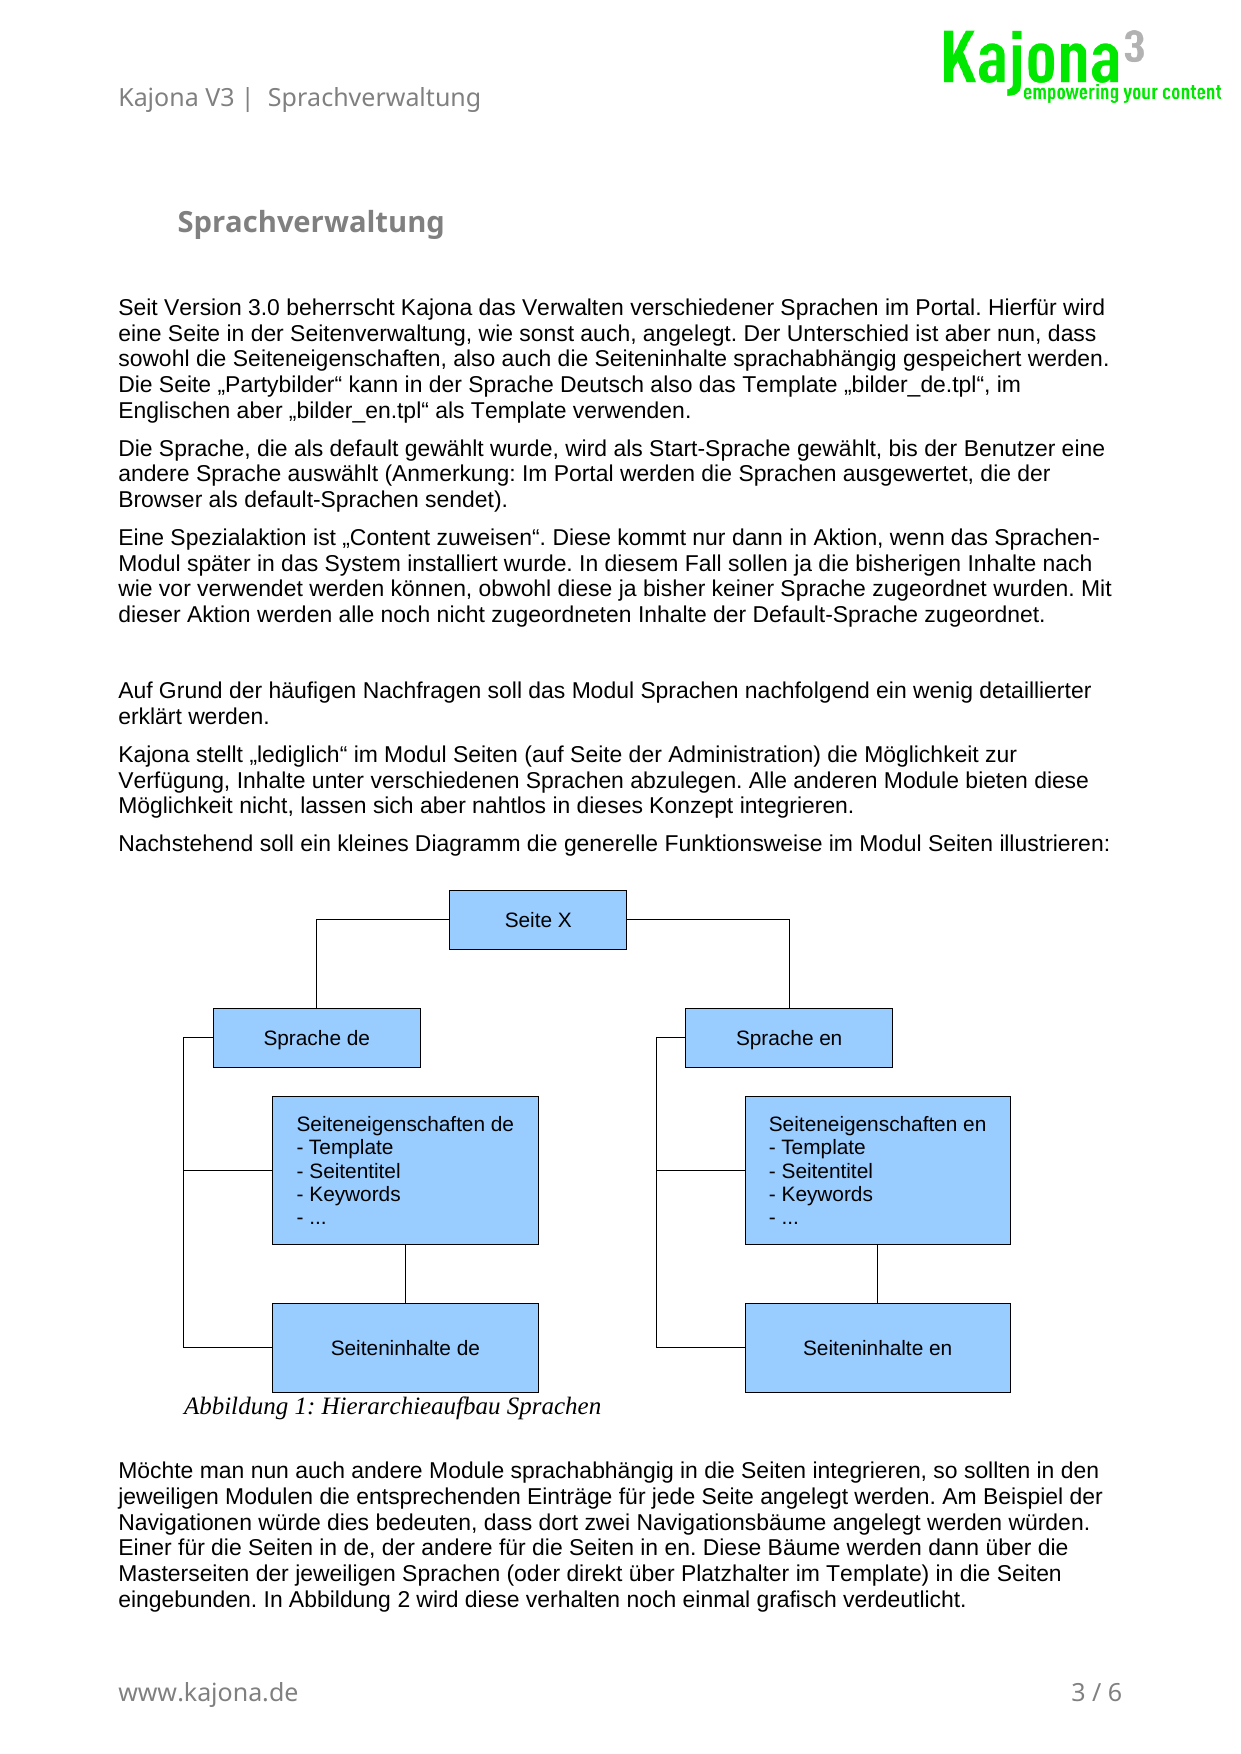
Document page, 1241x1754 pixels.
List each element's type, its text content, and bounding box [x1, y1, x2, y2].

text Seit Version 3.0 beherrscht Kajona das Verwalten verschiedener Sprachen im Portal. Hierfür wird eine Seite in der Seitenverwaltung, wie sonst auch, angelegt. Der Unterschied ist aber nun, dass sowohl die Seiteneigenschaften, also auch die Seiteninhalte sprachabhängig gespeichert werden. Die Seite „Partybilder“ kann in der Sprache Deutsch also das Template „bilder_de.tpl“, im Englischen aber „bilder_en.tpl“ als Template verwenden. [118, 295, 1122, 423]
text Eine Spezialaktion ist „Content zuweisen“. Diese kommt nur dann in Aktion, wenn das Sprachen-Modul später in das System installiert wurde. In diesem Fall sollen ja die bisherigen Inhalte nach wie vor verwendet werden können, obwohl diese ja bisher keiner Sprache zugeordnet wurden. Mit dieser Aktion werden alle noch nicht zugeordneten Inhalte der Default-Sprache zugeordnet. [118, 525, 1122, 627]
text Auf Grund der häufigen Nachfragen soll das Modul Sprachen nachfolgend ein wenig detaillierter erklärt werden. [118, 678, 1122, 729]
text Die Sprache, die als default gewählt wurde, wird als Start-Sprache gewählt, bis der Benutzer eine andere Sprache auswählt (Anmerkung: Im Portal werden die Sprachen ausgewertet, die der Browser als default-Sprachen sendet). [118, 435, 1122, 512]
text Abbildung 1: Hierarchieaufbau Sprachen [184, 1171, 405, 1347]
text Nachstehend soll ein kleines Diagramm die generelle Funktionsweise im Modul Seiten illustrieren: [118, 831, 1122, 857]
text Abbildung 1: Hierarchieaufbau Sprachen [657, 1171, 877, 1347]
text Kajona stellt „lediglich“ im Modul Seiten (auf Seite der Administration) die Möglichkeit zur Verfügung, Inhalte unter verschiedenen Sprachen abzulegen. Alle anderen Module bieten diese Möglichkeit nicht, lassen sich aber nahtlos in dieses Konzept integrieren. [118, 742, 1122, 818]
subtitle Sprachverwaltung [118, 201, 1122, 241]
text Abbildung 1: Hierarchieaufbau Sprachen [184, 871, 1011, 1170]
text Abbildung 1: Hierarchieaufbau Sprachen [878, 1245, 1011, 1303]
text Abbildung 1: Hierarchieaufbau Sprachen [184, 920, 1011, 1420]
text [184, 859, 1011, 871]
picture [944, 30, 1221, 103]
text Möchte man nun auch andere Module sprachabhängig in die Seiten integrieren, so sollten in den jeweiligen Modulen die entsprechenden Einträge für jede Seite angelegt werden. Am Beispiel der Navigationen würde dies bedeuten, dass dort zwei Navigationsbäume angelegt werden würden. Einer für die Seiten in de, der andere für die Seiten in en. Diese Bäume werden dann über die Masterseiten der jeweiligen Sprachen (oder direkt über Platzhalter im Template) in die Seiten eingebunden. In Abbildung 2 wird diese verhalten noch einmal grafisch verdeutlicht. [118, 1458, 1122, 1612]
